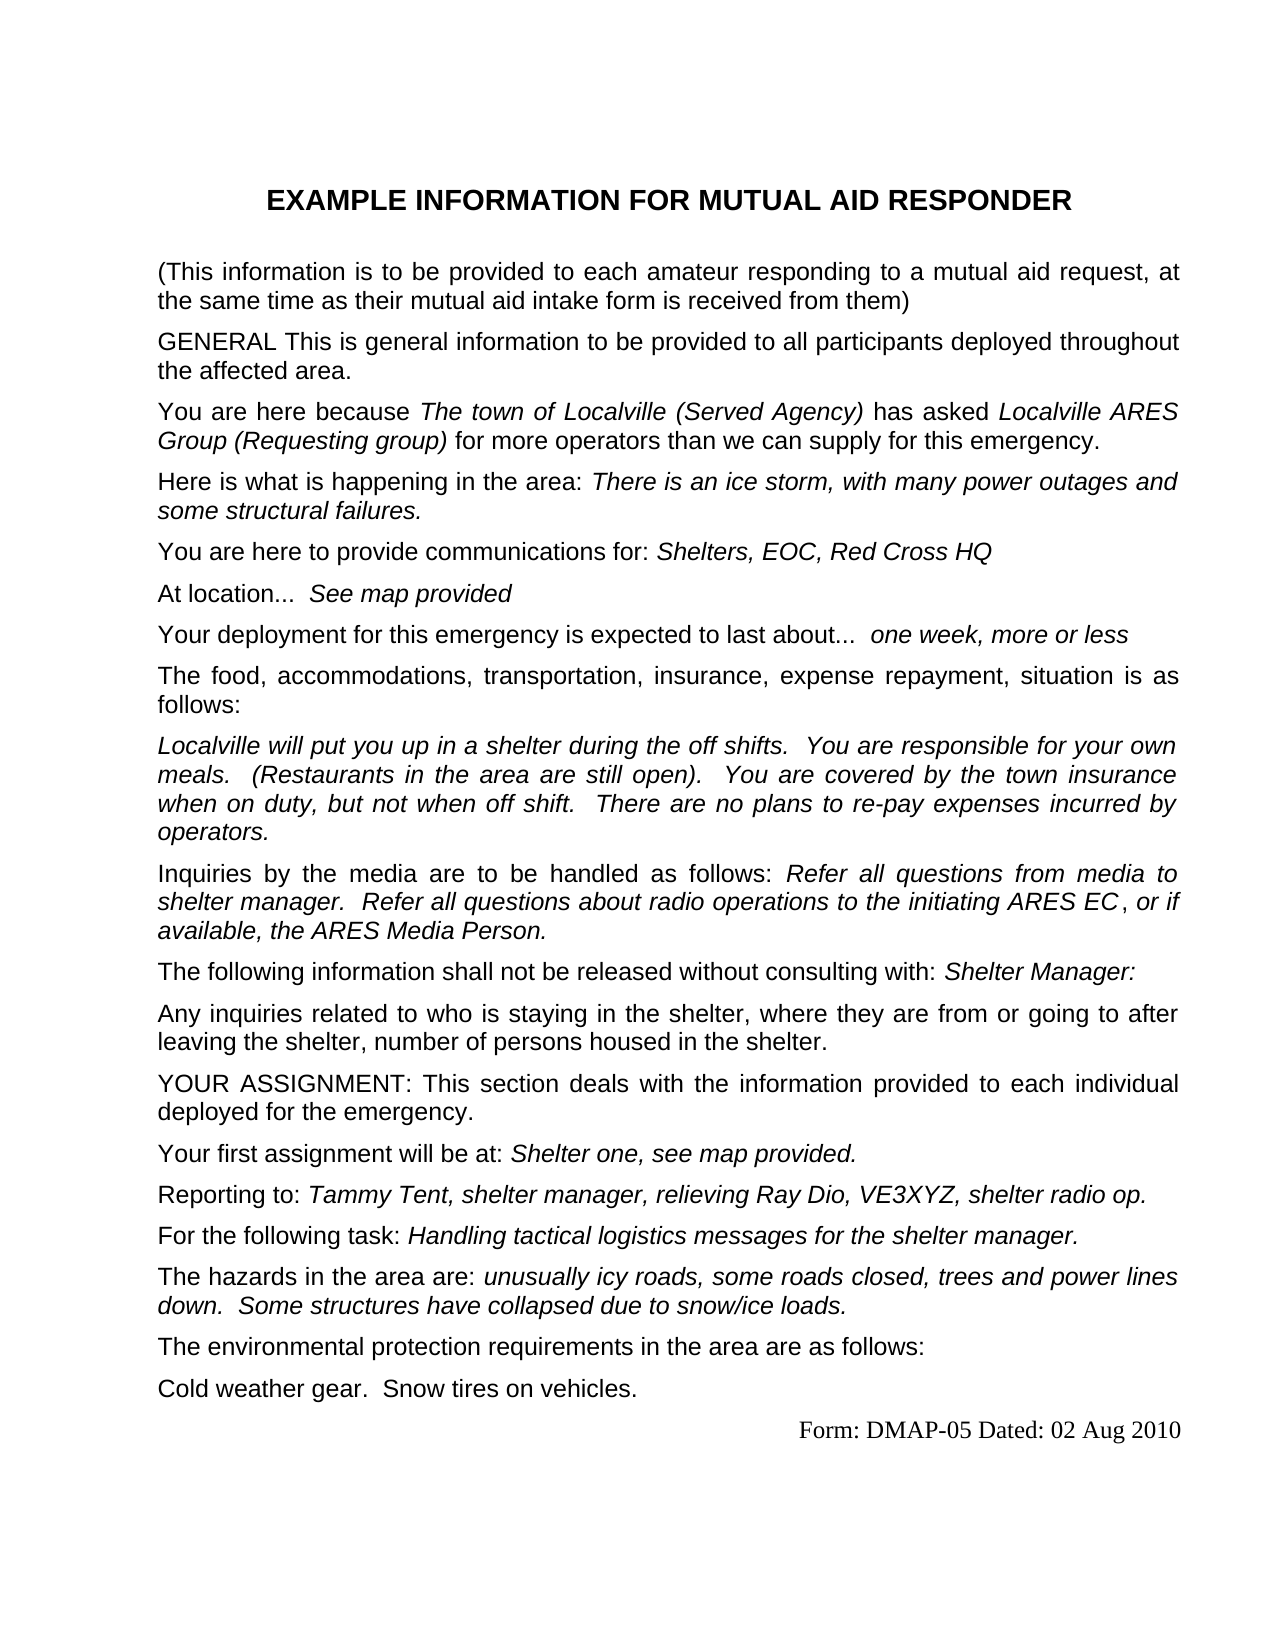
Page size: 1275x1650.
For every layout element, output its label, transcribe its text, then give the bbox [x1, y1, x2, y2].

text Here is what is happening in the area: There is an ice storm, with many power outages and some structural failures. [157, 467, 1181, 525]
text Your deployment for this emergency is expected to last about... one week, more or less [157, 620, 1181, 648]
text The following information shall not be released without consulting with: Shelter Manager: [157, 957, 1181, 986]
text Localville will put you up in a shelter during the off shifts. You are responsible for your own meals. (Restaurants in the area are still open). You are covered by the town insurance when on duty, but not when off shift. There are no plans to re-pay expenses incurred by operators. [157, 731, 1181, 846]
text You are here to provide communications for: Shelters, EOC, Red Cross HQ [157, 537, 1181, 566]
text GENERAL This is general information to be provided to all participants deployed throughout the affected area. [157, 327, 1181, 385]
text Reporting to: Tammy Tent, shelter manager, relieving Ray Dio, VE3XYZ, shelter radio op. [157, 1180, 1181, 1208]
text Cold weather gear. Snow tires on vehicles. [157, 1373, 1181, 1402]
text (This information is to be provided to each amateur responding to a mutual aid request, at the same time as their mutual aid intake form is received from them) [157, 257, 1181, 315]
text The food, accommodations, transportation, insurance, expense repayment, situation is as follows: [157, 661, 1181, 718]
text Inquiries by the media are to be handled as follows: Refer all questions from media to shelter manager. Refer all questions about radio operations to the initiating ARES EC, or if available, the ARES Media Person. [157, 858, 1181, 945]
text Your first assignment will be at: Shelter one, see map provided. [157, 1138, 1181, 1167]
text Any inquiries related to who is staying in the shelter, where they are from or going to after leaving the shelter, number of persons housed in the shelter. [157, 998, 1181, 1056]
text The environmental protection requirements in the area are as follows: [157, 1332, 1181, 1361]
text At location... See map provided [157, 578, 1181, 607]
text You are here because The town of Localville (Served Agency) has asked Localville ARES Group (Requesting group) for more operators than we can supply for this emergency. [157, 397, 1181, 455]
text For the following task: Handling tactical logistics messages for the shelter manager. [157, 1221, 1181, 1250]
text Form: DMAP-05 Dated: 02 Aug 2010 [157, 1415, 1181, 1443]
text The hazards in the area are: unusually icy roads, some roads closed, trees and power lines down. Some structures have collapsed due to snow/ice loads. [157, 1262, 1181, 1320]
text YOUR ASSIGNMENT: This section deals with the information provided to each individual deployed for the emergency. [157, 1068, 1181, 1126]
text EXAMPLE INFORMATION FOR MUTUAL AID RESPONDER [157, 182, 1181, 216]
